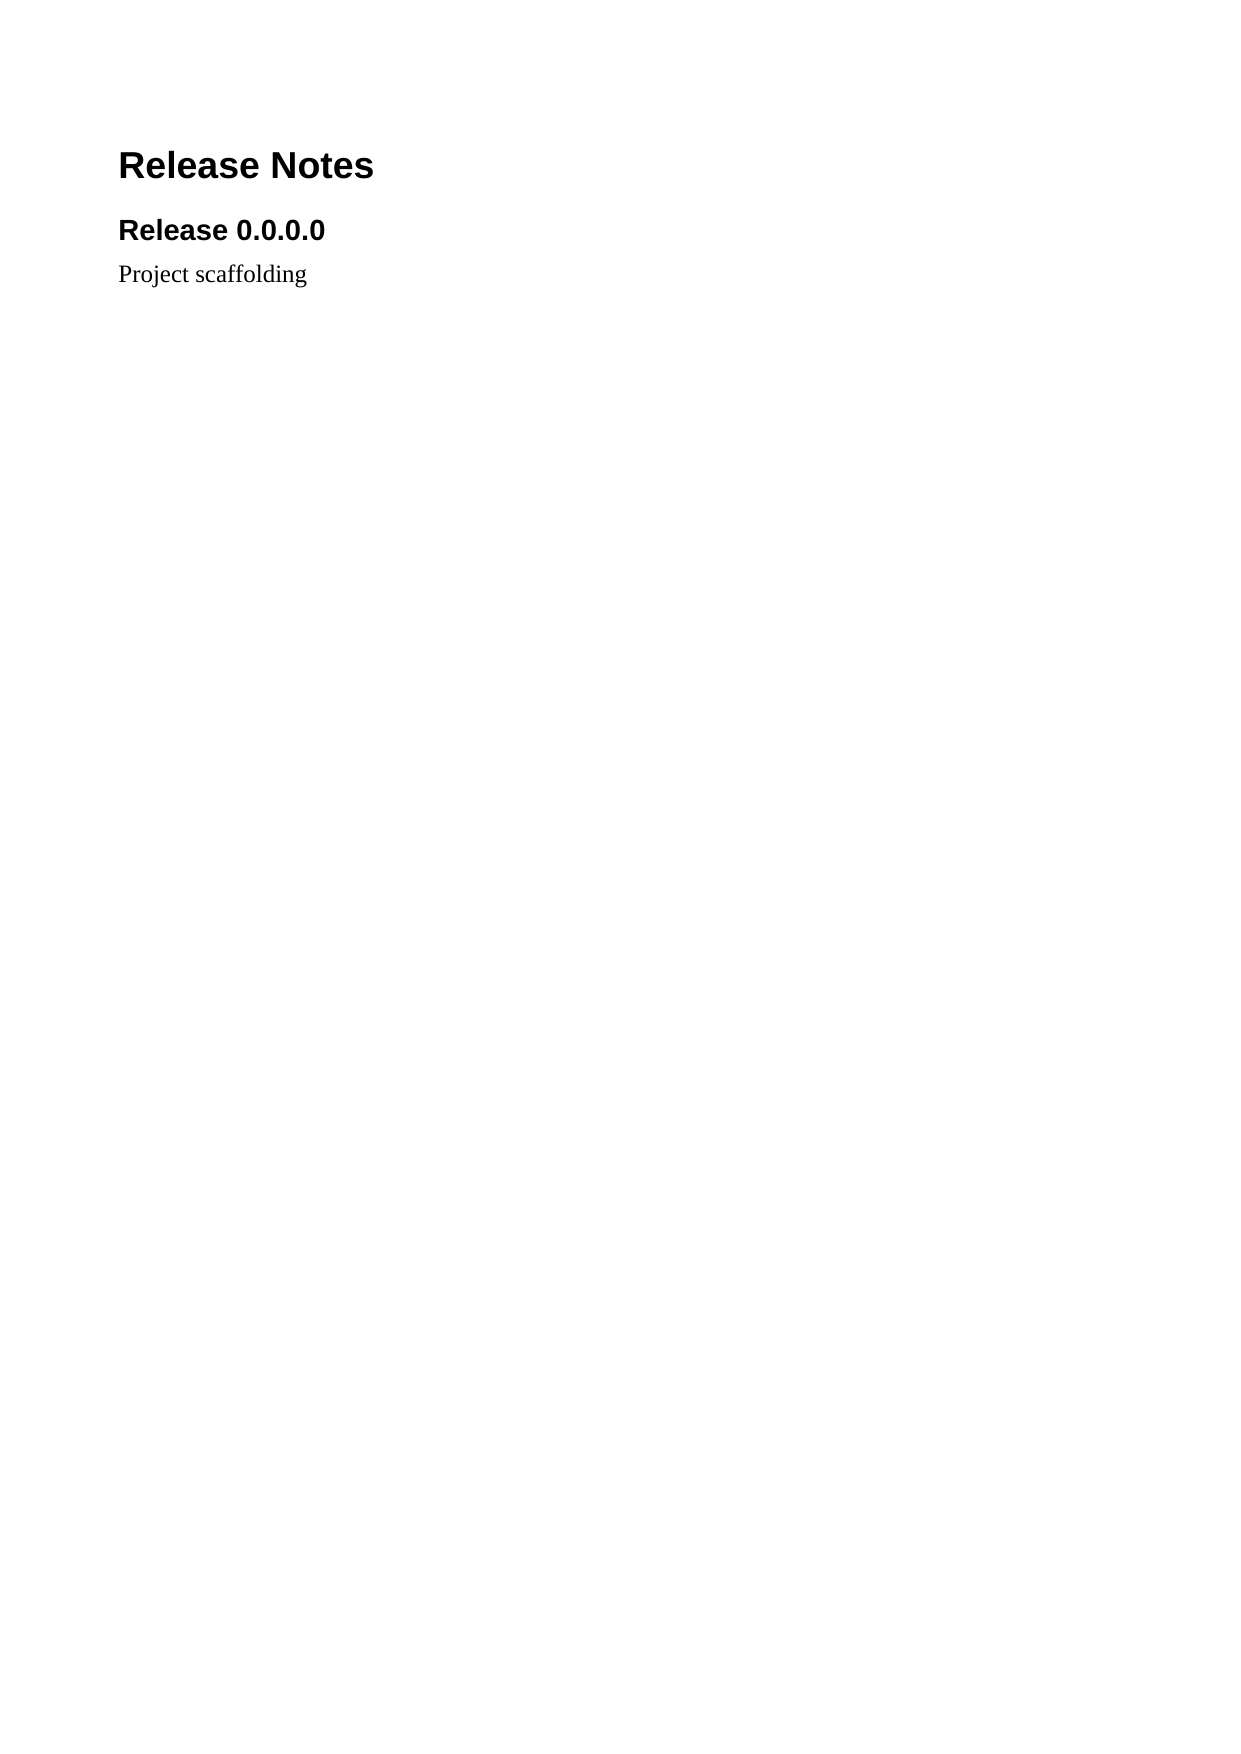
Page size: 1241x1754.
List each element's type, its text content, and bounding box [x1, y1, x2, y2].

subtitle Release Notes [118, 143, 1122, 186]
text Project scaffolding [118, 259, 1122, 288]
subtitle Release 0.0.0.0 [118, 213, 1122, 247]
